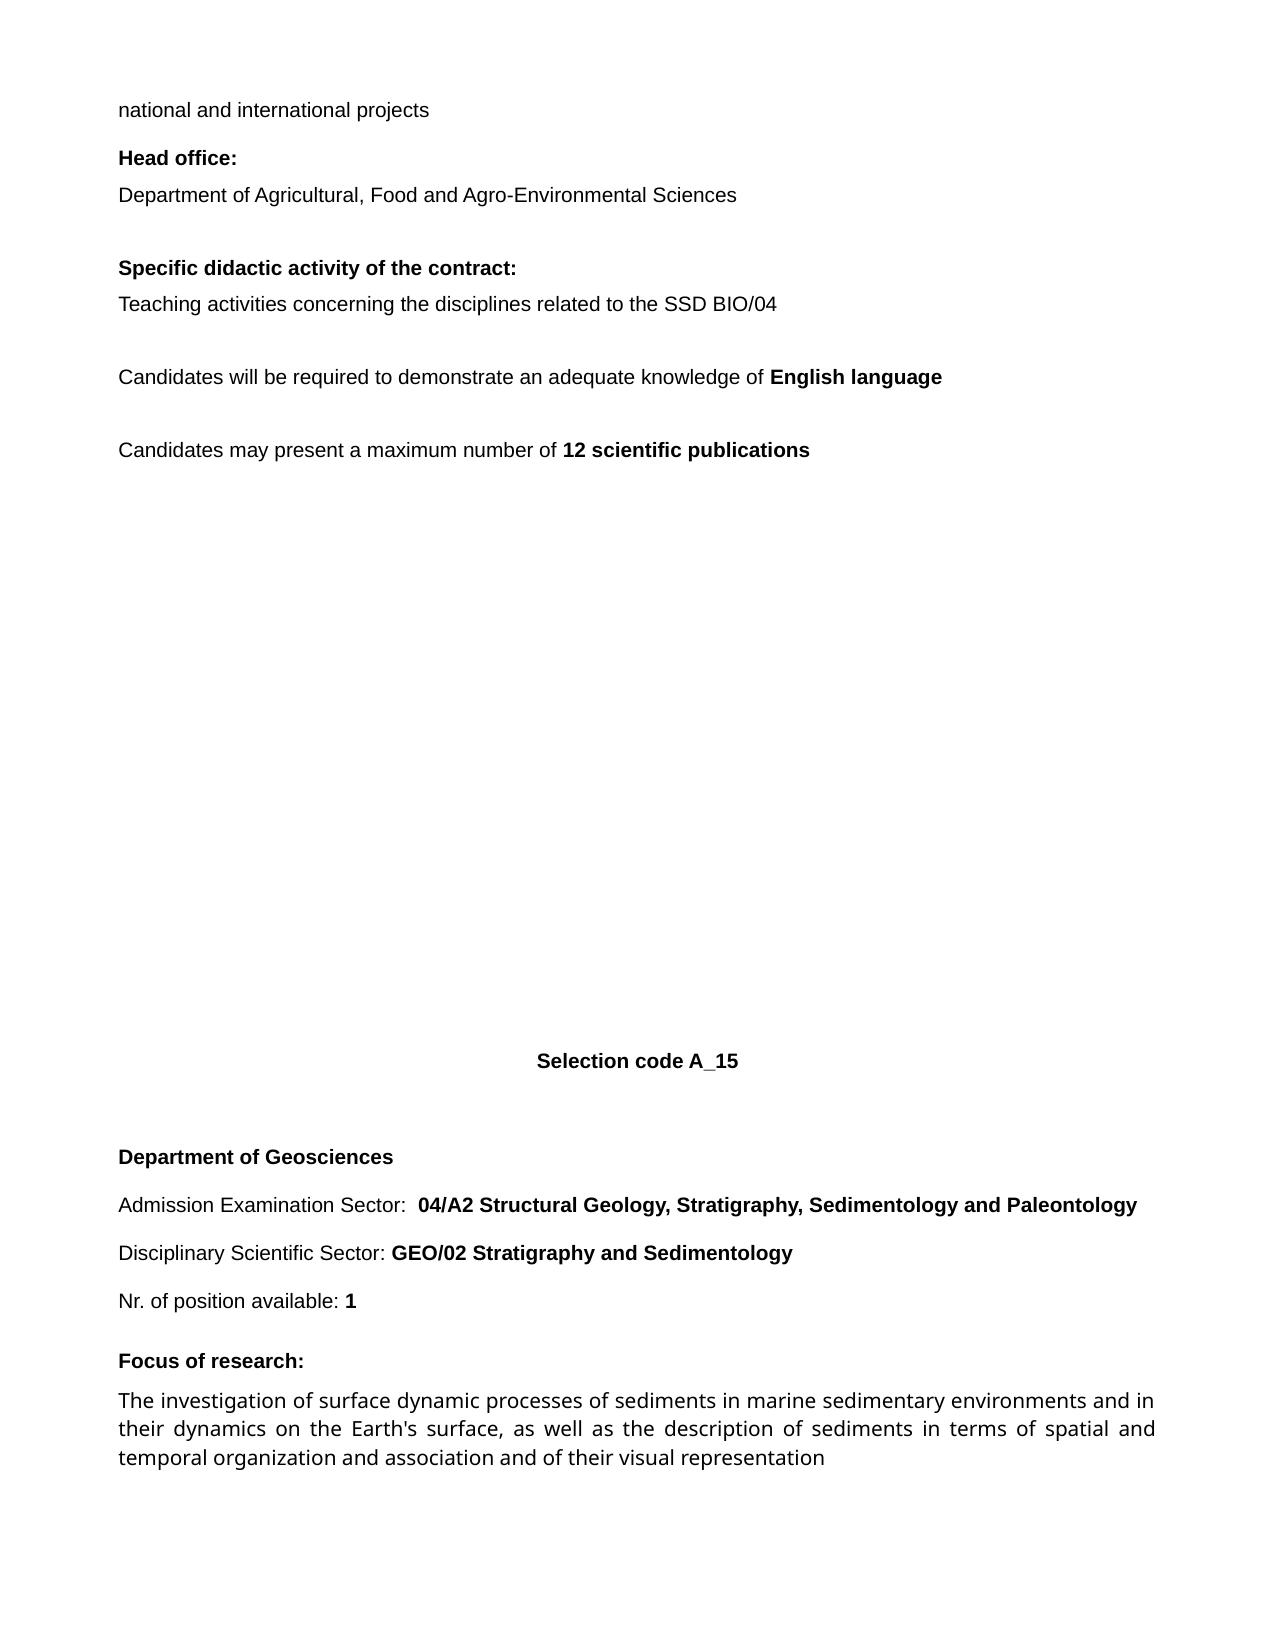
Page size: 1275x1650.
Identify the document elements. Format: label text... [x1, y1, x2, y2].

text Focus of research: [118, 1349, 1157, 1373]
text Selection code A_15 [118, 1049, 1157, 1073]
text Candidates will be required to demonstrate an adequate knowledge of English language [118, 365, 1157, 389]
text Department of Agricultural, Food and Agro-Environmental Sciences [118, 182, 1157, 206]
text Nr. of position available: 1 [118, 1289, 1157, 1313]
text Specific didactic activity of the contract: [118, 255, 1157, 279]
text Candidates may present a maximum number of 12 scientific publications [118, 438, 1157, 462]
text Admission Examination Sector: 04/A2 Structural Geology, Stratigraphy, Sedimentology and Paleontology [118, 1193, 1157, 1217]
text Disciplinary Scientific Sector: GEO/02 Stratigraphy and Sedimentology [118, 1241, 1157, 1265]
text The investigation of surface dynamic processes of sediments in marine sedimentary environments and in their dynamics on the Earth's surface, as well as the description of sediments in terms of spatial and temporal organization and association and of their visual representation [118, 1386, 1157, 1471]
text Department of Geosciences [118, 1145, 1157, 1169]
text Head office: [118, 146, 1157, 170]
text national and international projects [118, 98, 1157, 122]
text Teaching activities concerning the disciplines related to the SSD BIO/04 [118, 292, 1157, 316]
